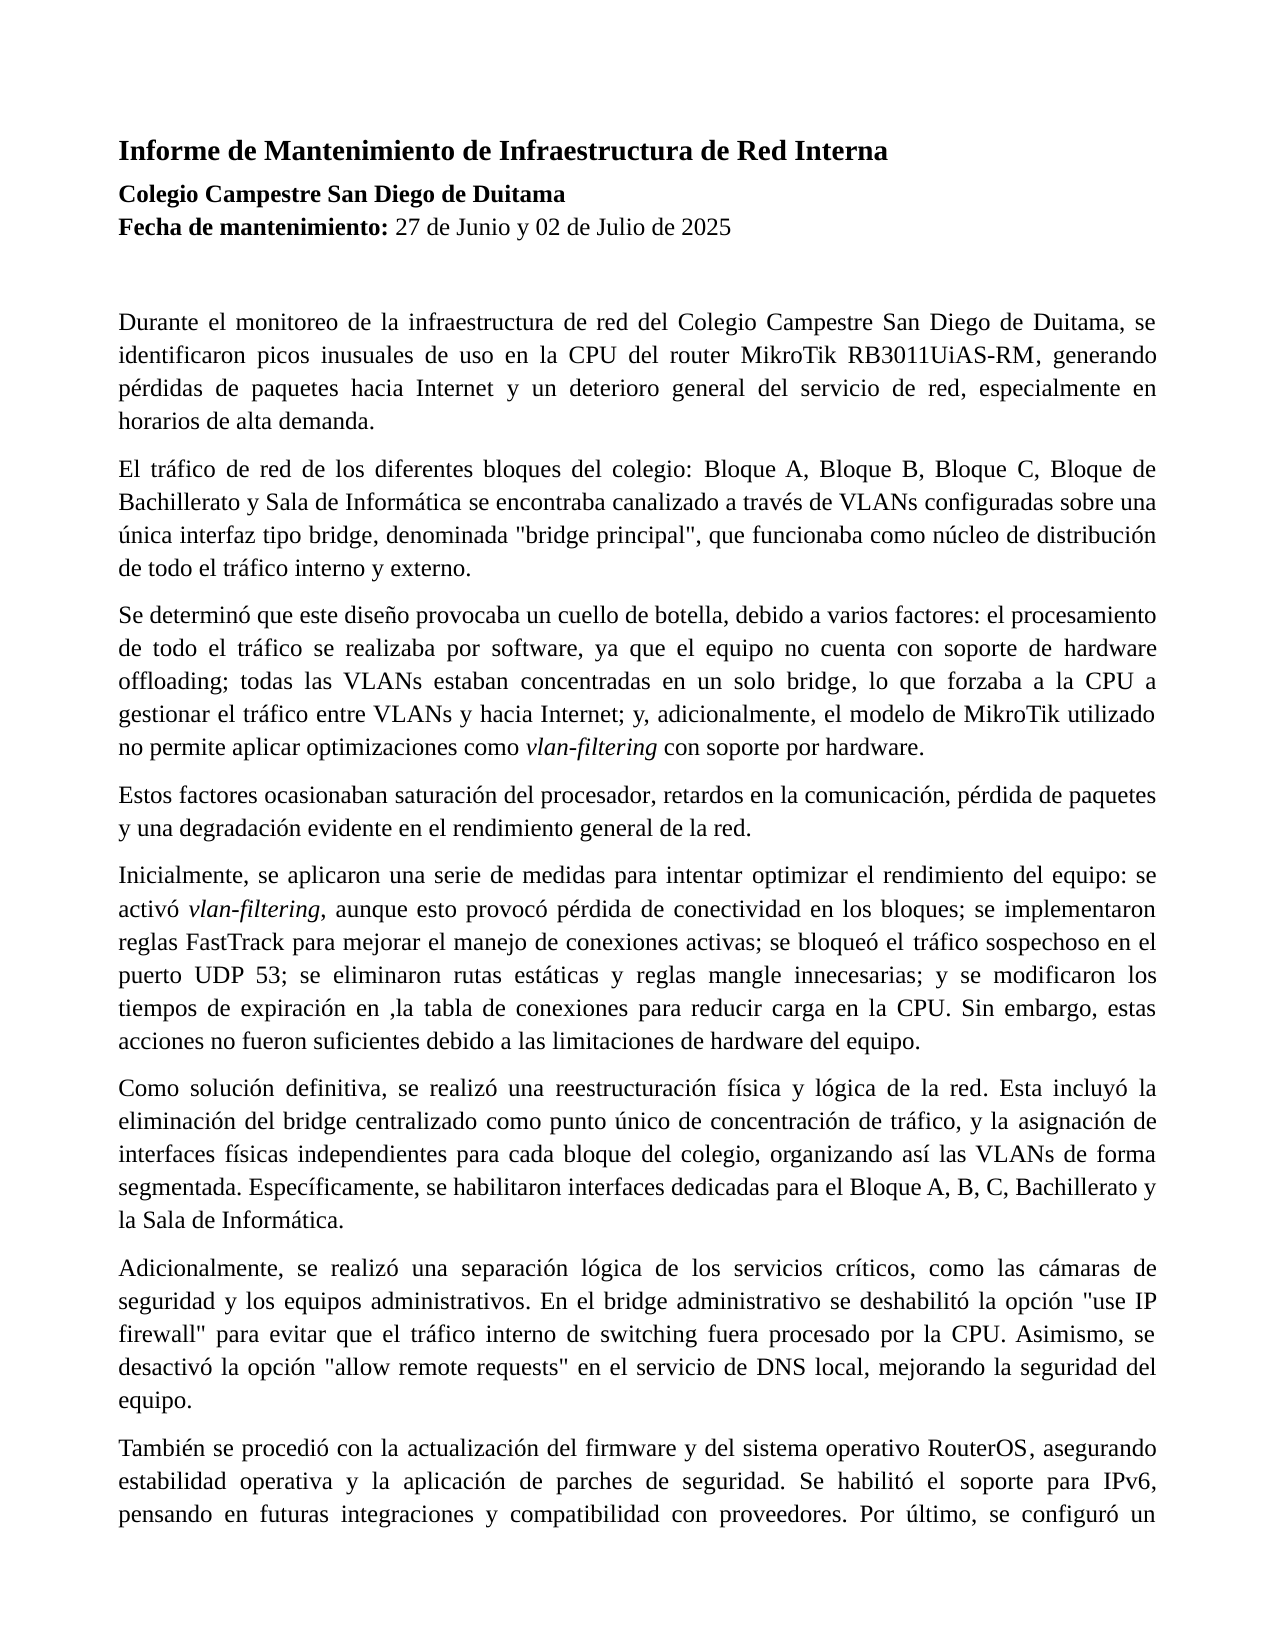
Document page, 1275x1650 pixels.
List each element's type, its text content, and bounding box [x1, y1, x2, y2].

subtitle Informe de Mantenimiento de Infraestructura de Red Interna [118, 133, 1157, 166]
text También se procedió con la actualización del firmware y del sistema operativo RouterOS, asegurando estabilidad operativa y la aplicación de parches de seguridad. Se habilitó el soporte para IPv6, pensando en futuras integraciones y compatibilidad con proveedores. Por último, se configuró un [118, 1433, 1157, 1527]
text Se determinó que este diseño provocaba un cuello de botella, debido a varios factores: el procesamiento de todo el tráfico se realizaba por software, ya que el equipo no cuenta con soporte de hardware offloading; todas las VLANs estaban concentradas en un solo bridge, lo que forzaba a la CPU a gestionar el tráfico entre VLANs y hacia Internet; y, adicionalmente, el modelo de MikroTik utilizado no permite aplicar optimizaciones como vlan-filtering con soporte por hardware. [118, 600, 1157, 761]
text Inicialmente, se aplicaron una serie de medidas para intentar optimizar el rendimiento del equipo: se activó vlan-filtering, aunque esto provocó pérdida de conectividad en los bloques; se implementaron reglas FastTrack para mejorar el manejo de conexiones activas; se bloqueó el tráfico sospechoso en el puerto UDP 53; se eliminaron rutas estáticas y reglas mangle innecesarias; y se modificaron los tiempos de expiración en ,la tabla de conexiones para reducir carga en la CPU. Sin embargo, estas acciones no fueron suficientes debido a las limitaciones de hardware del equipo. [118, 861, 1157, 1054]
text Adicionalmente, se realizó una separación lógica de los servicios críticos, como las cámaras de seguridad y los equipos administrativos. En el bridge administrativo se deshabilitó la opción "use IP firewall" para evitar que el tráfico interno de switching fuera procesado por la CPU. Asimismo, se desactivó la opción "allow remote requests" en el servicio de DNS local, mejorando la seguridad del equipo. [118, 1253, 1157, 1414]
text El tráfico de red de los diferentes bloques del colegio: Bloque A, Bloque B, Bloque C, Bloque de Bachillerato y Sala de Informática se encontraba canalizado a través de VLANs configuradas sobre una única interfaz tipo bridge, denominada "bridge principal", que funcionaba como núcleo de distribución de todo el tráfico interno y externo. [118, 454, 1157, 581]
text Colegio Campestre San Diego de Duitama Fecha de mantenimiento: 27 de Junio y 02 de Julio de 2025 [118, 179, 1157, 241]
text Durante el monitoreo de la infraestructura de red del Colegio Campestre San Diego de Duitama, se identificaron picos inusuales de uso en la CPU del router MikroTik RB3011UiAS-RM, generando pérdidas de paquetes hacia Internet y un deterioro general del servicio de red, especialmente en horarios de alta demanda. [118, 307, 1157, 435]
text Como solución definitiva, se realizó una reestructuración física y lógica de la red. Esta incluyó la eliminación del bridge centralizado como punto único de concentración de tráfico, y la asignación de interfaces físicas independientes para cada bloque del colegio, organizando así las VLANs de forma segmentada. Específicamente, se habilitaron interfaces dedicadas para el Bloque A, B, C, Bachillerato y la Sala de Informática. [118, 1073, 1157, 1234]
text Estos factores ocasionaban saturación del procesador, retardos en la comunicación, pérdida de paquetes y una degradación evidente en el rendimiento general de la red. [118, 780, 1157, 842]
